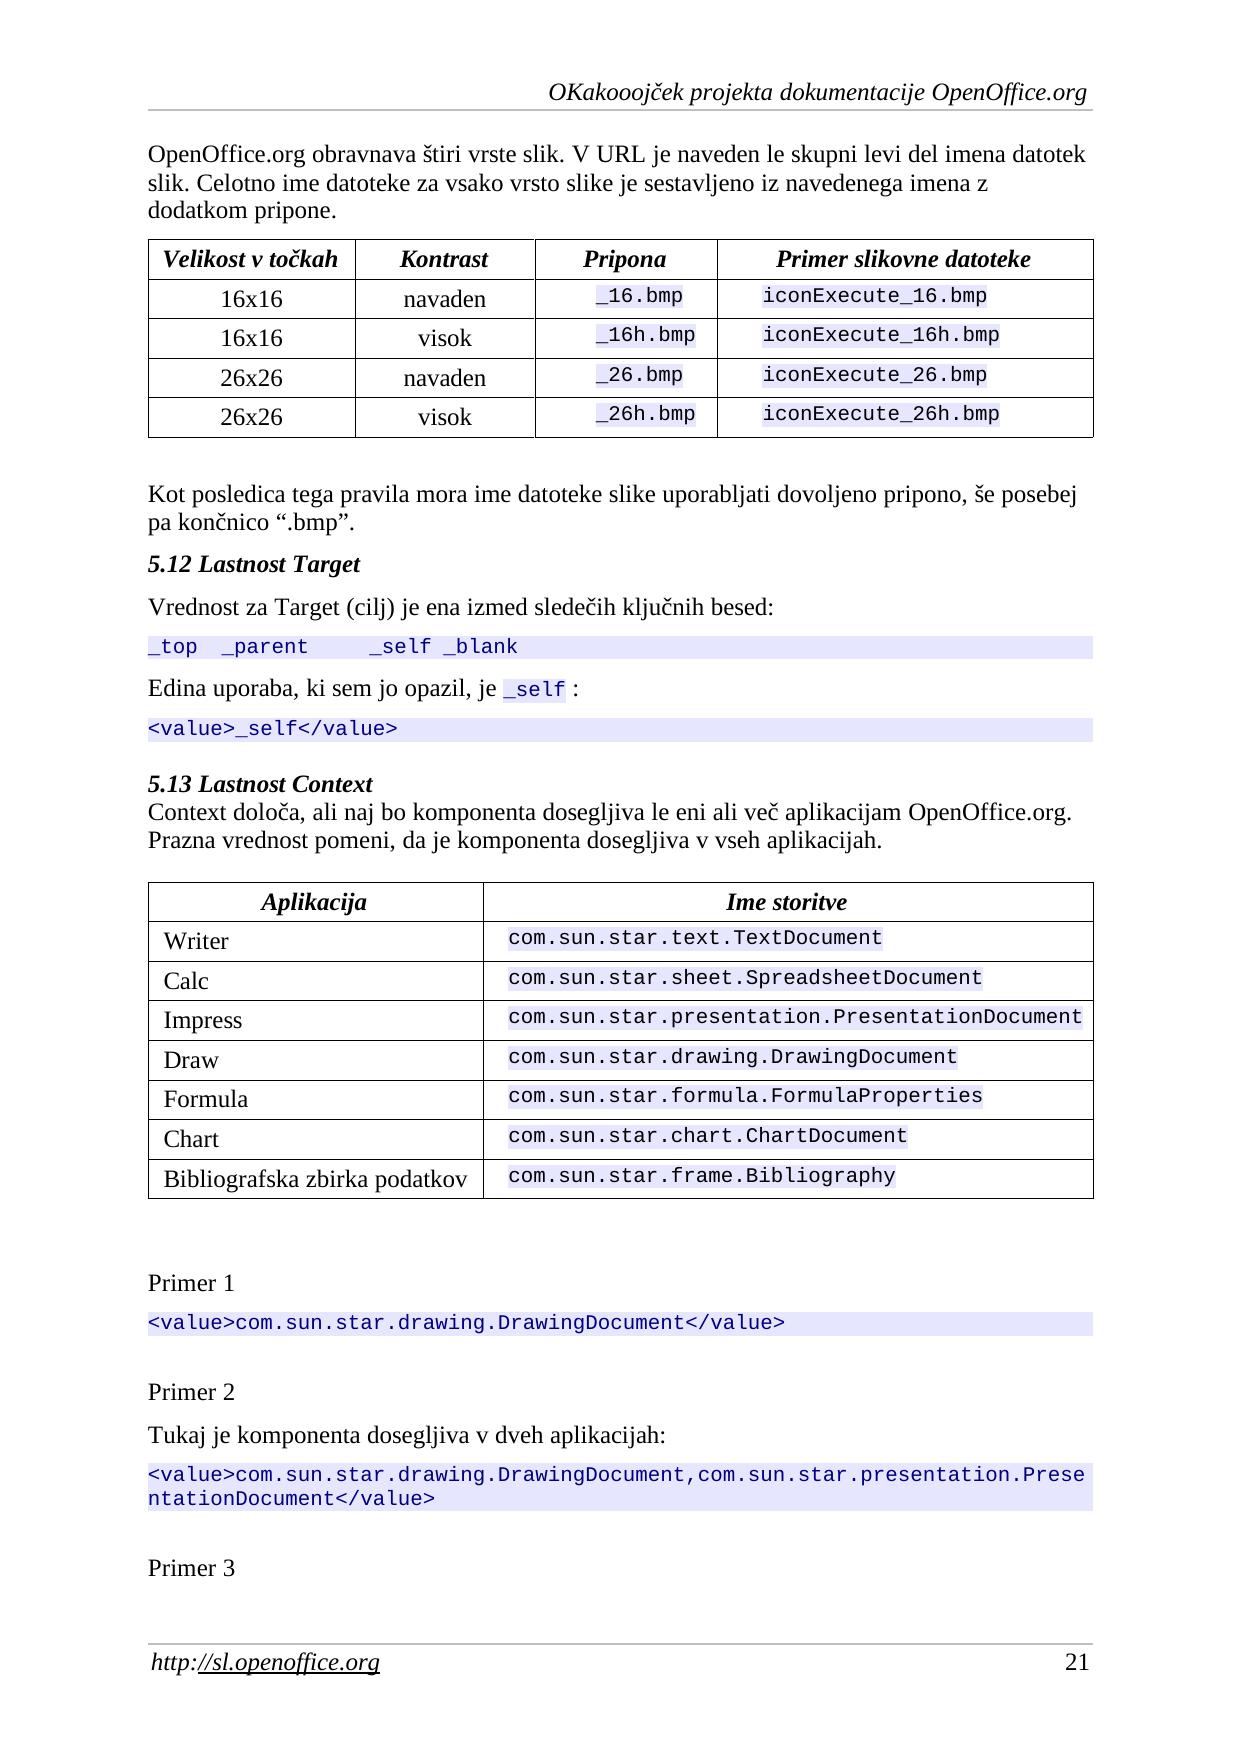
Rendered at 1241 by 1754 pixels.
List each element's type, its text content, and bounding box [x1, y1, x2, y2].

text Primer 1 [148, 1269, 1093, 1297]
subtitle Lastnost Context [148, 769, 1093, 798]
table_cell 26x26 [149, 398, 355, 437]
table_cell 16x16 [149, 319, 355, 358]
text Primer 2 [148, 1378, 1093, 1406]
text <value>com.sun.star.drawing.DrawingDocument</value> [148, 1312, 1093, 1336]
table_header Pripona [536, 240, 717, 279]
table_cell visok [356, 319, 534, 358]
table_cell com.sun.star.frame.Bibliography [484, 1160, 1093, 1198]
text Tukaj je komponenta dosegljiva v dveh aplikacijah: [148, 1421, 1093, 1449]
table_cell _16.bmp [536, 280, 717, 318]
table_cell _26.bmp [536, 359, 717, 397]
table_cell _26h.bmp [536, 398, 717, 437]
table_cell Chart [149, 1120, 483, 1159]
table_header Primer slikovne datoteke [718, 240, 1093, 279]
table_cell com.sun.star.sheet.SpreadsheetDocument [484, 962, 1093, 1000]
table_cell _16h.bmp [536, 319, 717, 358]
table_header Kontrast [356, 240, 534, 279]
table_cell iconExecute_16h.bmp [718, 319, 1093, 358]
table_cell 16x16 [149, 280, 355, 318]
text Kot posledica tega pravila mora ime datoteke slike uporabljati dovoljeno pripono, še posebej pa končnico “.bmp”. [148, 480, 1093, 536]
text Primer 3 [148, 1554, 1093, 1582]
text _top _parent _self _blank [148, 636, 1093, 659]
table_cell navaden [356, 359, 534, 397]
table_cell Bibliografska zbirka podatkov [149, 1160, 483, 1198]
table_cell Calc [149, 962, 483, 1000]
text OpenOffice.org obravnava štiri vrste slik. V URL je naveden le skupni levi del imena datotek slik. Celotno ime datoteke za vsako vrsto slike je sestavljeno iz navedenega imena z dodatkom pripone. [148, 140, 1093, 224]
table_cell navaden [356, 280, 534, 318]
text <value>com.sun.star.drawing.DrawingDocument,com.sun.star.presentation.PresentationDocument</value> [148, 1463, 1093, 1511]
text Vrednost za Target (cilj) je ena izmed sledečih ključnih besed: [148, 593, 1093, 621]
table_cell visok [356, 398, 534, 437]
table_cell Formula [149, 1081, 483, 1119]
table_cell Impress [149, 1001, 483, 1040]
table_header Ime storitve [484, 883, 1093, 921]
text <value>_self</value> [148, 718, 1093, 742]
table_cell com.sun.star.text.TextDocument [484, 922, 1093, 961]
table_cell iconExecute_16.bmp [718, 280, 1093, 318]
text Edina uporaba, ki sem jo opazil, je _self : [148, 674, 1093, 703]
table_cell Draw [149, 1041, 483, 1080]
table_header Aplikacija [149, 883, 483, 921]
subtitle Lastnost Target [148, 550, 1093, 578]
table_cell 26x26 [149, 359, 355, 397]
table_header Velikost v točkah [149, 240, 355, 279]
table_cell com.sun.star.formula.FormulaProperties [484, 1081, 1093, 1119]
table_cell com.sun.star.drawing.DrawingDocument [484, 1041, 1093, 1080]
table_cell com.sun.star.presentation.PresentationDocument [484, 1001, 1093, 1040]
text Context določa, ali naj bo komponenta dosegljiva le eni ali več aplikacijam OpenOffice.org. Prazna vrednost pomeni, da je komponenta dosegljiva v vseh aplikacijah. [148, 798, 1093, 854]
table_cell com.sun.star.chart.ChartDocument [484, 1120, 1093, 1159]
table_cell iconExecute_26.bmp [718, 359, 1093, 397]
table_cell iconExecute_26h.bmp [718, 398, 1093, 437]
table_cell Writer [149, 922, 483, 961]
